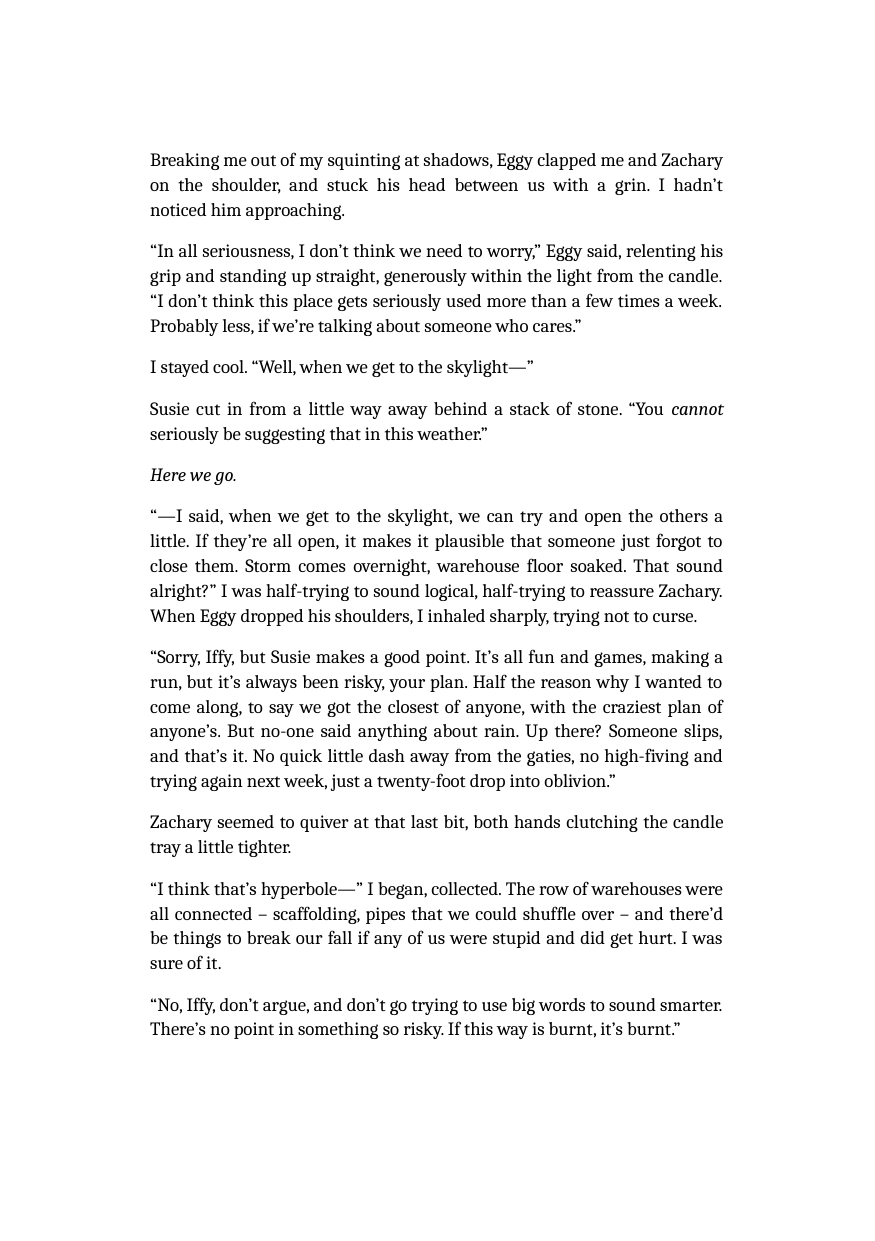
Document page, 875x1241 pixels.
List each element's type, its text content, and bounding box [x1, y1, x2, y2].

text I stayed cool. “Well, when we get to the skylight—” [150, 357, 724, 378]
text Breaking me out of my squinting at shadows, Eggy clapped me and Zachary on the shoulder, and stuck his head between us with a grin. I hadn’t noticed him approaching. [150, 150, 724, 221]
text “Sorry, Iffy, but Susie makes a good point. It’s all fun and games, making a run, but it’s always been risky, your plan. Half the reason why I wanted to come along, to say we got the closest of anyone, with the craziest plan of anyone’s. But no-one said anything about rain. Up there? Someone slips, and that’s it. No quick little dash away from the gaties, no high-fiving and trying again next week, just a twenty-foot drop into oblivion.” [150, 647, 724, 792]
text “No, Iffy, don’t argue, and don’t go trying to use big words to sound smarter. There’s no point in something so risky. If this way is burnt, it’s burnt.” [150, 994, 724, 1041]
text “—I said, when we get to the skylight, we can try and open the others a little. If they’re all open, it makes it plausible that someone just forgot to close them. Storm comes overnight, warehouse floor soaked. That sound alright?” I was half-trying to sound logical, half-trying to reassure Zachary. When Eggy dropped his shoulders, I inhaled sharply, trying not to curse. [150, 506, 724, 627]
text “I think that’s hyperbole—” I began, collected. The row of warehouses were all connected – scaffolding, pipes that we could shuffle over – and there’d be things to break our fall if any of us were stupid and did get hurt. I was sure of it. [150, 878, 724, 974]
text Zachary seemed to quiver at that last bit, both hands clutching the candle tray a little tighter. [150, 812, 724, 858]
text Susie cut in from a little way away behind a stack of stone. “You cannot seriously be suggesting that in this weather.” [150, 398, 724, 445]
text Here we go. [150, 464, 724, 486]
text “In all seriousness, I don’t think we need to worry,” Eggy said, relenting his grip and standing up straight, generously within the light from the candle. “I don’t think this place gets seriously used more than a few times a week. Probably less, if we’re talking about someone who cares.” [150, 241, 724, 337]
